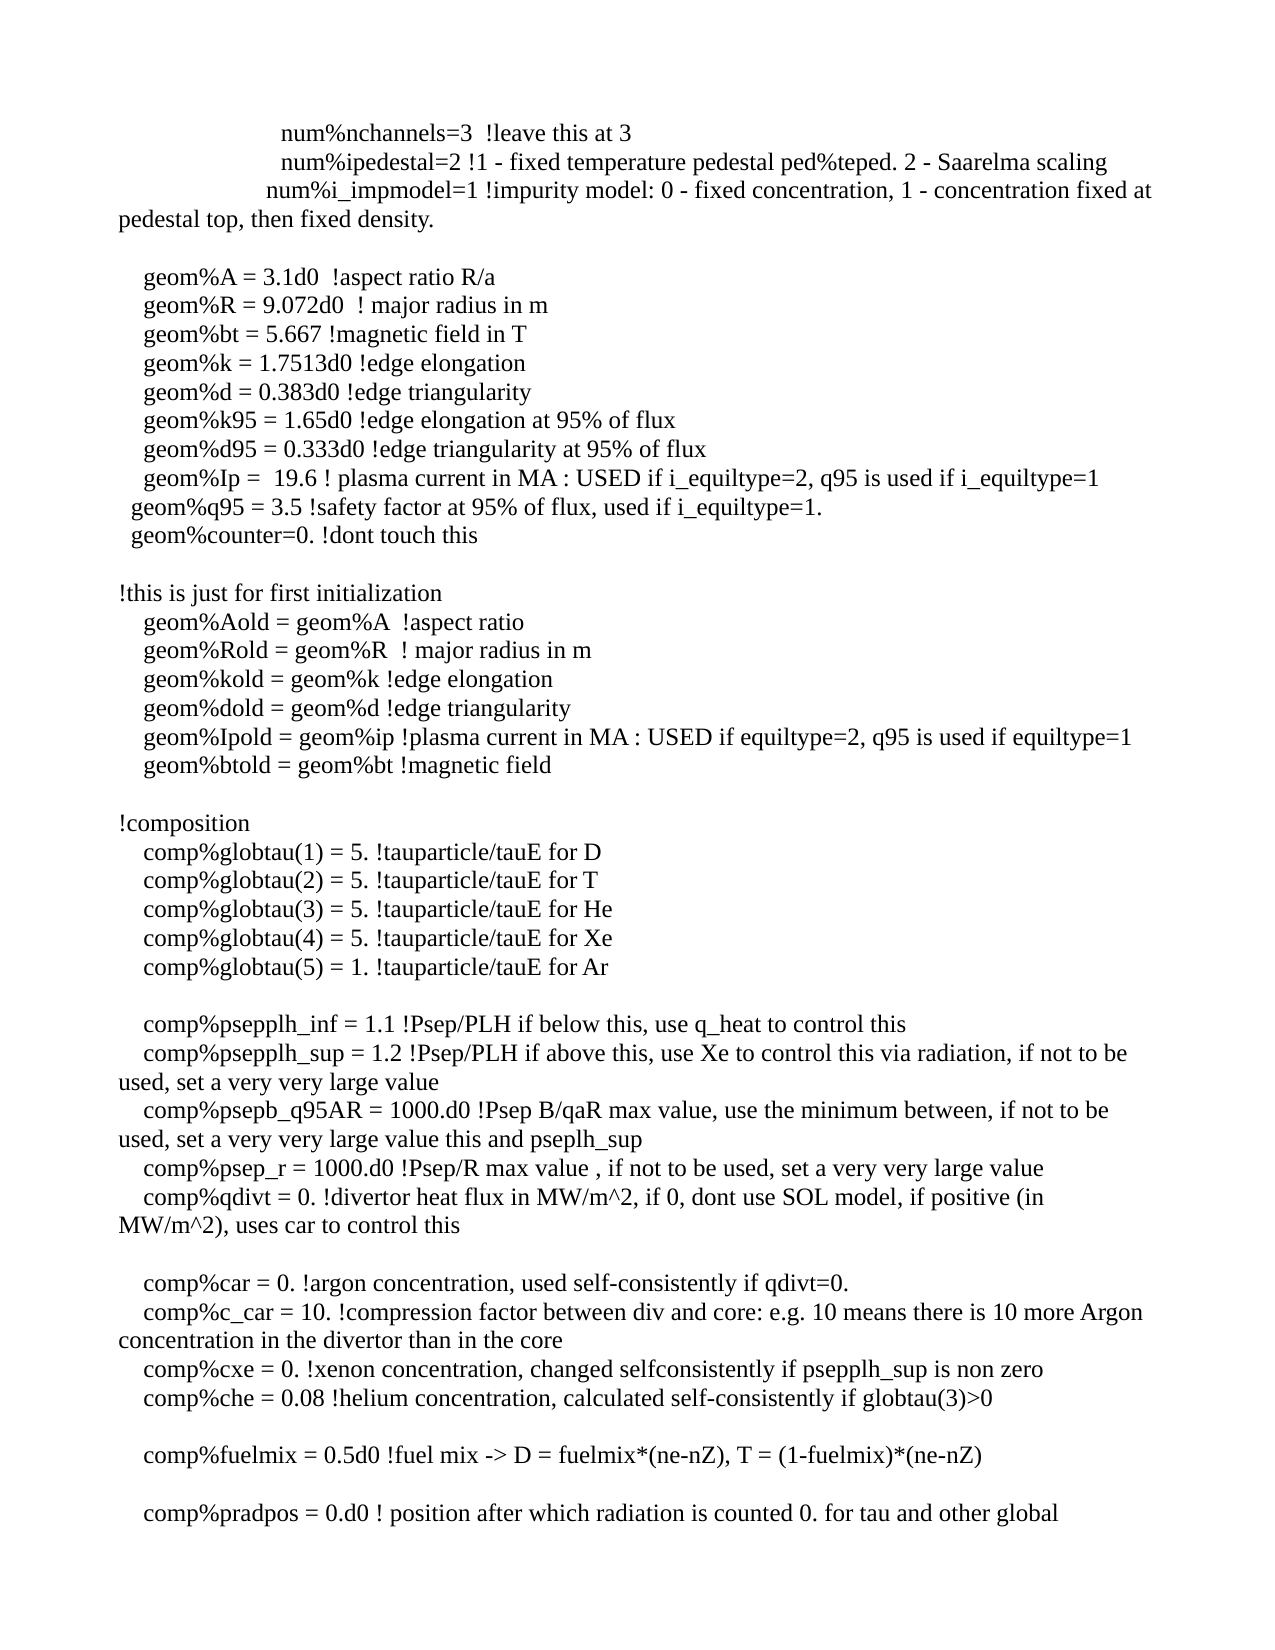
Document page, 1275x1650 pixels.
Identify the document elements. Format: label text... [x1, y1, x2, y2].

text geom%Ipold = geom%ip !plasma current in MA : USED if equiltype=2, q95 is used if equiltype=1 [118, 722, 1157, 751]
text geom%k = 1.7513d0 !edge elongation [118, 348, 1157, 377]
text comp%globtau(5) = 1. !tauparticle/tauE for Ar [118, 952, 1157, 981]
text geom%bt = 5.667 !magnetic field in T [118, 319, 1157, 348]
text geom%d95 = 0.333d0 !edge triangularity at 95% of flux [118, 434, 1157, 463]
text geom%A = 3.1d0 !aspect ratio R/a [118, 262, 1157, 291]
text comp%psepplh_inf = 1.1 !Psep/PLH if below this, use q_heat to control this [118, 1009, 1157, 1038]
text comp%c_car = 10. !compression factor between div and core: e.g. 10 means there is 10 more Argon concentration in the divertor than in the core [118, 1297, 1157, 1354]
text comp%che = 0.08 !helium concentration, calculated self-consistently if globtau(3)>0 [118, 1383, 1157, 1412]
text geom%Ip = 19.6 ! plasma current in MA : USED if i_equiltype=2, q95 is used if i_equiltype=1 [118, 463, 1157, 492]
text geom%R = 9.072d0 ! major radius in m [118, 291, 1157, 319]
text comp%fuelmix = 0.5d0 !fuel mix -> D = fuelmix*(ne-nZ), T = (1-fuelmix)*(ne-nZ) [118, 1441, 1157, 1469]
text num%ipedestal=2 !1 - fixed temperature pedestal ped%teped. 2 - Saarelma scaling [118, 147, 1157, 176]
text comp%globtau(1) = 5. !tauparticle/tauE for D [118, 837, 1157, 866]
text num%i_impmodel=1 !impurity model: 0 - fixed concentration, 1 - concentration fixed at pedestal top, then fixed density. [118, 176, 1157, 233]
text comp%qdivt = 0. !divertor heat flux in MW/m^2, if 0, dont use SOL model, if positive (in MW/m^2), uses car to control this [118, 1182, 1157, 1239]
text comp%psepb_q95AR = 1000.d0 !Psep B/qaR max value, use the minimum between, if not to be used, set a very very large value this and pseplh_sup [118, 1096, 1157, 1153]
text comp%psepplh_sup = 1.2 !Psep/PLH if above this, use Xe to control this via radiation, if not to be used, set a very very large value [118, 1038, 1157, 1096]
text !this is just for first initialization [118, 578, 1157, 607]
text !composition [118, 808, 1157, 837]
text comp%globtau(3) = 5. !tauparticle/tauE for He [118, 894, 1157, 923]
text geom%counter=0. !dont touch this [118, 521, 1157, 549]
text comp%pradpos = 0.d0 ! position after which radiation is counted 0. for tau and other global [118, 1498, 1157, 1527]
text comp%psep_r = 1000.d0 !Psep/R max value , if not to be used, set a very very large value [118, 1153, 1157, 1182]
text geom%kold = geom%k !edge elongation [118, 664, 1157, 693]
text geom%d = 0.383d0 !edge triangularity [118, 377, 1157, 406]
text geom%dold = geom%d !edge triangularity [118, 693, 1157, 722]
text geom%Aold = geom%A !aspect ratio [118, 607, 1157, 636]
text comp%cxe = 0. !xenon concentration, changed selfconsistently if psepplh_sup is non zero [118, 1354, 1157, 1383]
text geom%Rold = geom%R ! major radius in m [118, 636, 1157, 664]
text comp%car = 0. !argon concentration, used self-consistently if qdivt=0. [118, 1268, 1157, 1297]
text num%nchannels=3 !leave this at 3 [118, 118, 1157, 147]
text geom%k95 = 1.65d0 !edge elongation at 95% of flux [118, 406, 1157, 434]
text geom%q95 = 3.5 !safety factor at 95% of flux, used if i_equiltype=1. [118, 492, 1157, 521]
text comp%globtau(2) = 5. !tauparticle/tauE for T [118, 866, 1157, 894]
text comp%globtau(4) = 5. !tauparticle/tauE for Xe [118, 923, 1157, 952]
text geom%btold = geom%bt !magnetic field [118, 751, 1157, 779]
